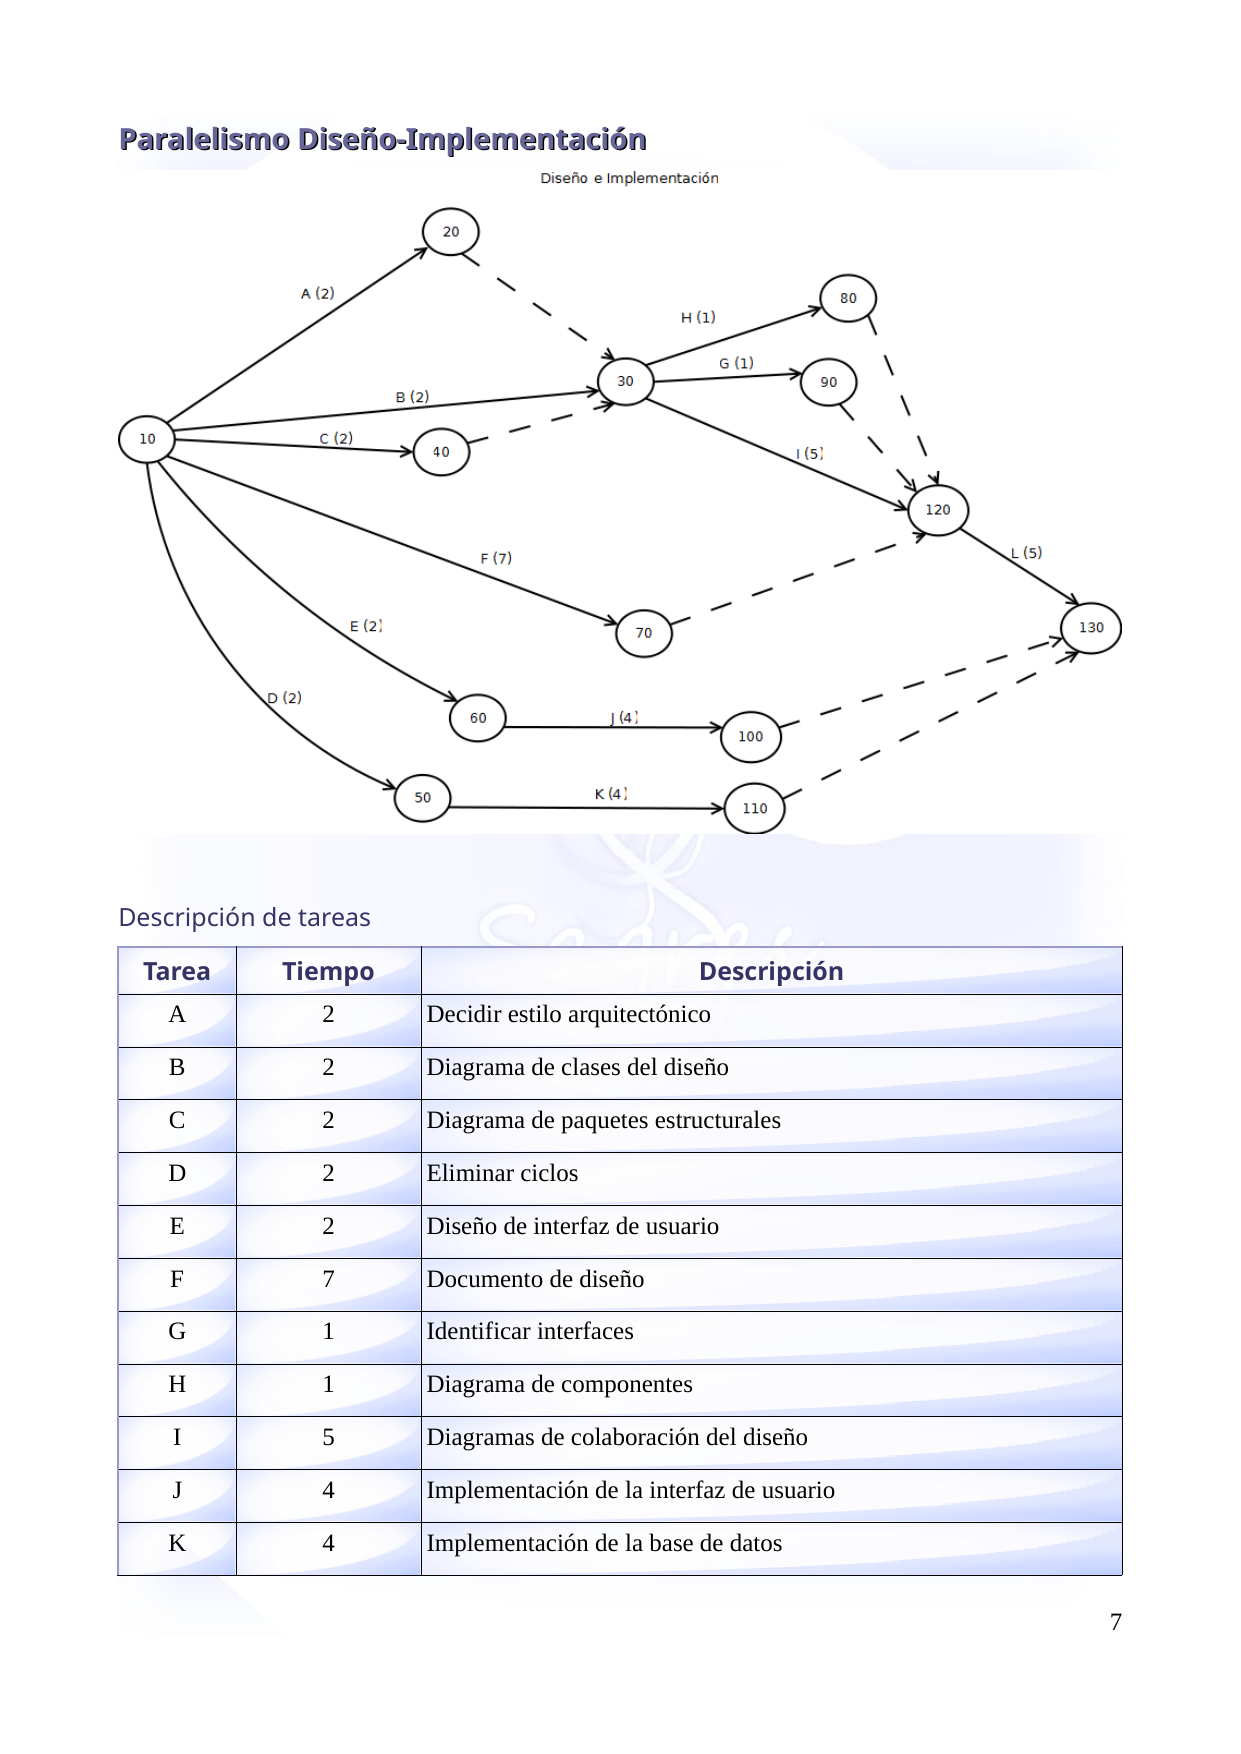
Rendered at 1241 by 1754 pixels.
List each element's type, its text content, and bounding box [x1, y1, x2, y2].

table_cell Documento de diseño [422, 1259, 1122, 1311]
table_cell C [119, 1100, 236, 1152]
table_cell Diagrama de componentes [422, 1365, 1122, 1416]
table_cell Diagramas de colaboración del diseño [422, 1417, 1122, 1469]
table_cell Implementación de la base de datos [422, 1523, 1122, 1575]
table_cell 2 [237, 1048, 421, 1099]
table_cell 4 [237, 1470, 421, 1522]
table_cell 2 [237, 1100, 421, 1152]
table_cell D [119, 1153, 236, 1205]
table_cell 2 [237, 1153, 421, 1205]
table_header Descripción [422, 948, 1122, 994]
table_cell 1 [237, 1365, 421, 1416]
table_cell Diagrama de clases del diseño [422, 1048, 1122, 1099]
table_header Tiempo [237, 948, 421, 994]
subtitle Paralelismo Diseño-Implementación [118, 118, 1122, 158]
subtitle Descripción de tareas [118, 899, 1122, 934]
table_cell 2 [237, 995, 421, 1047]
table_cell 2 [237, 1206, 421, 1258]
table_cell 5 [237, 1417, 421, 1469]
table_cell Diseño de interfaz de usuario [422, 1206, 1122, 1258]
table_cell F [119, 1259, 236, 1311]
table_cell 7 [237, 1259, 421, 1311]
picture [118, 934, 1122, 946]
picture [118, 1576, 1122, 1636]
table_cell K [119, 1523, 236, 1575]
table_cell B [119, 1048, 236, 1099]
table_cell E [119, 1206, 236, 1258]
table_cell 4 [237, 1523, 421, 1575]
table_cell Implementación de la interfaz de usuario [422, 1470, 1122, 1522]
table_cell A [119, 995, 236, 1047]
table_cell G [119, 1312, 236, 1363]
table_cell Eliminar ciclos [422, 1153, 1122, 1205]
table_cell J [119, 1470, 236, 1522]
table_cell I [119, 1417, 236, 1469]
table_cell Identificar interfaces [422, 1312, 1122, 1363]
picture [118, 158, 1122, 899]
table_cell Diagrama de paquetes estructurales [422, 1100, 1122, 1152]
table_cell Decidir estilo arquitectónico [422, 995, 1122, 1047]
table_cell 1 [237, 1312, 421, 1363]
table_cell H [119, 1365, 236, 1416]
table_header Tarea [119, 948, 236, 994]
